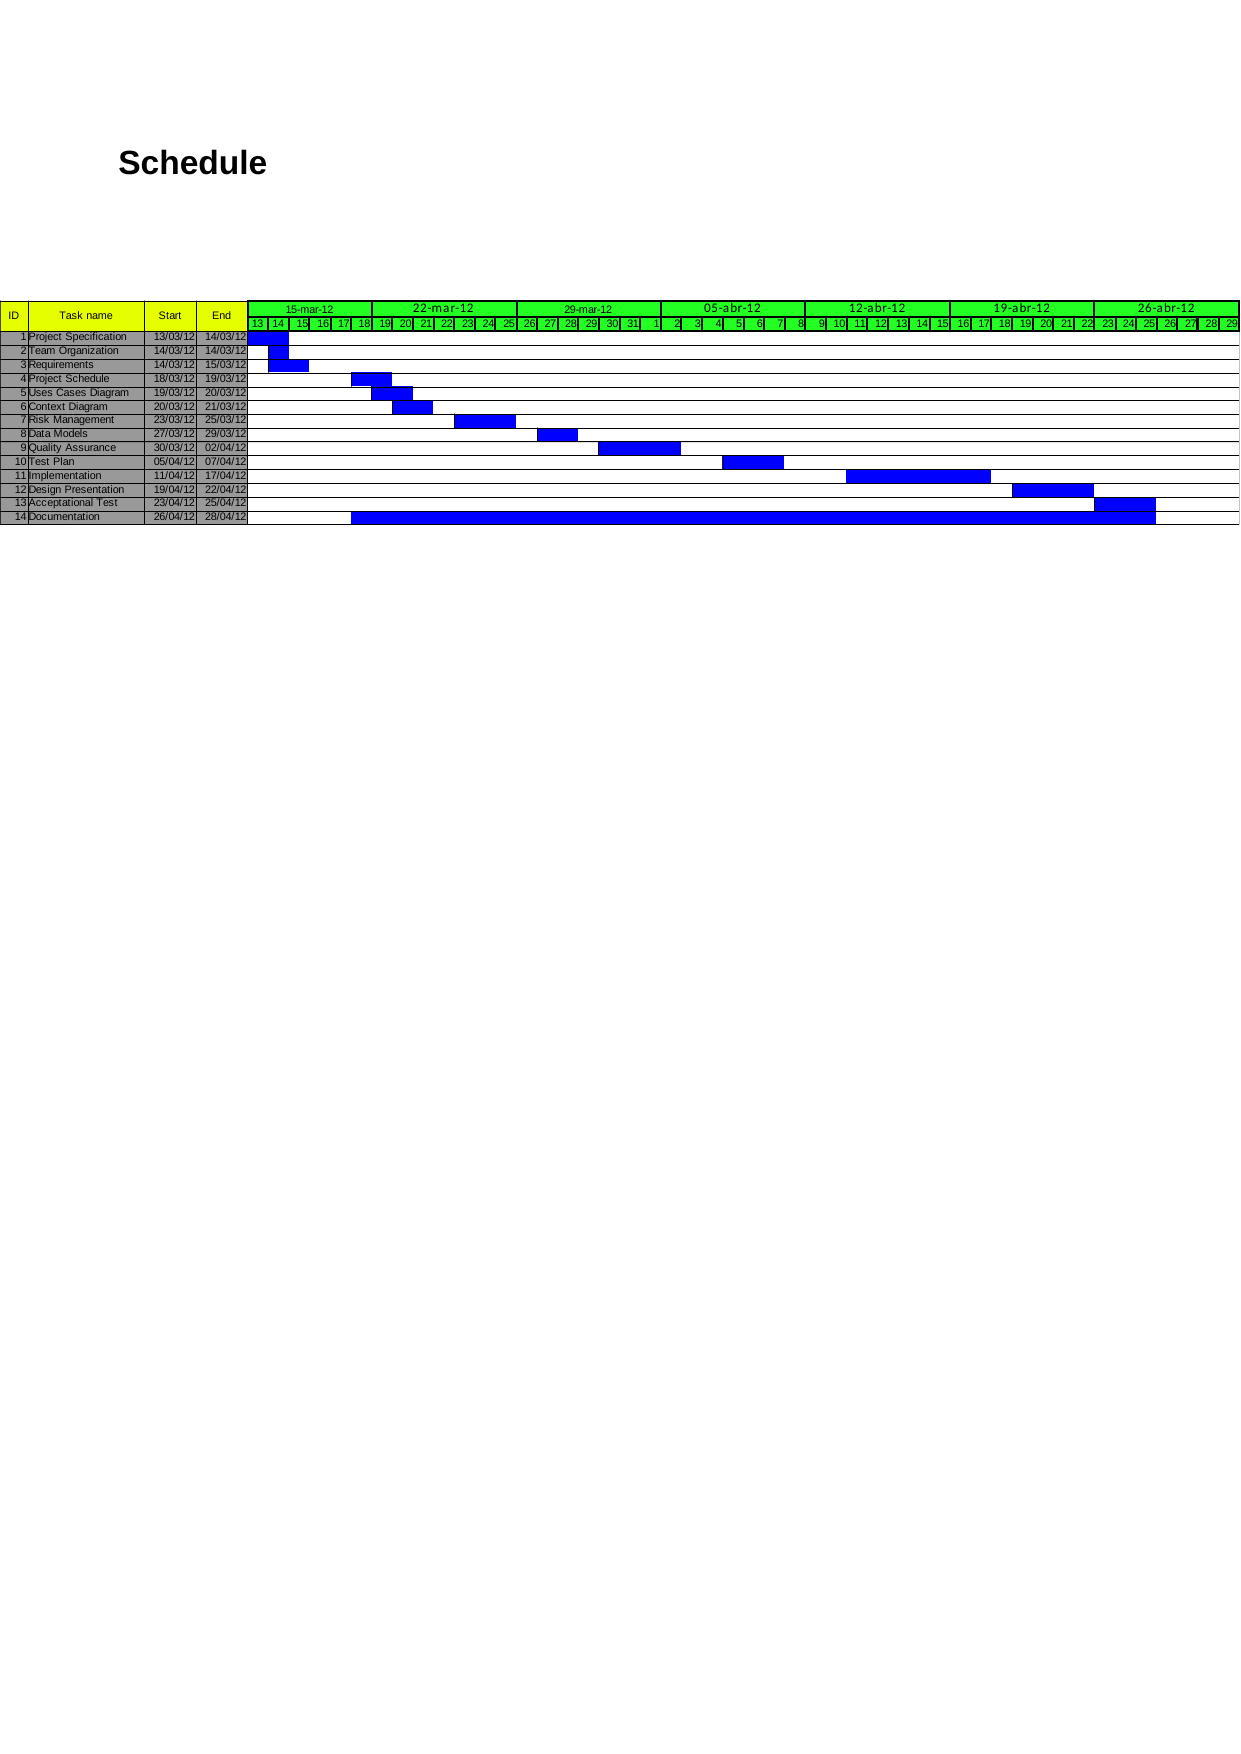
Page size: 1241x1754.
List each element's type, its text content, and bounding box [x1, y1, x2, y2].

subtitle Schedule [118, 143, 1122, 182]
